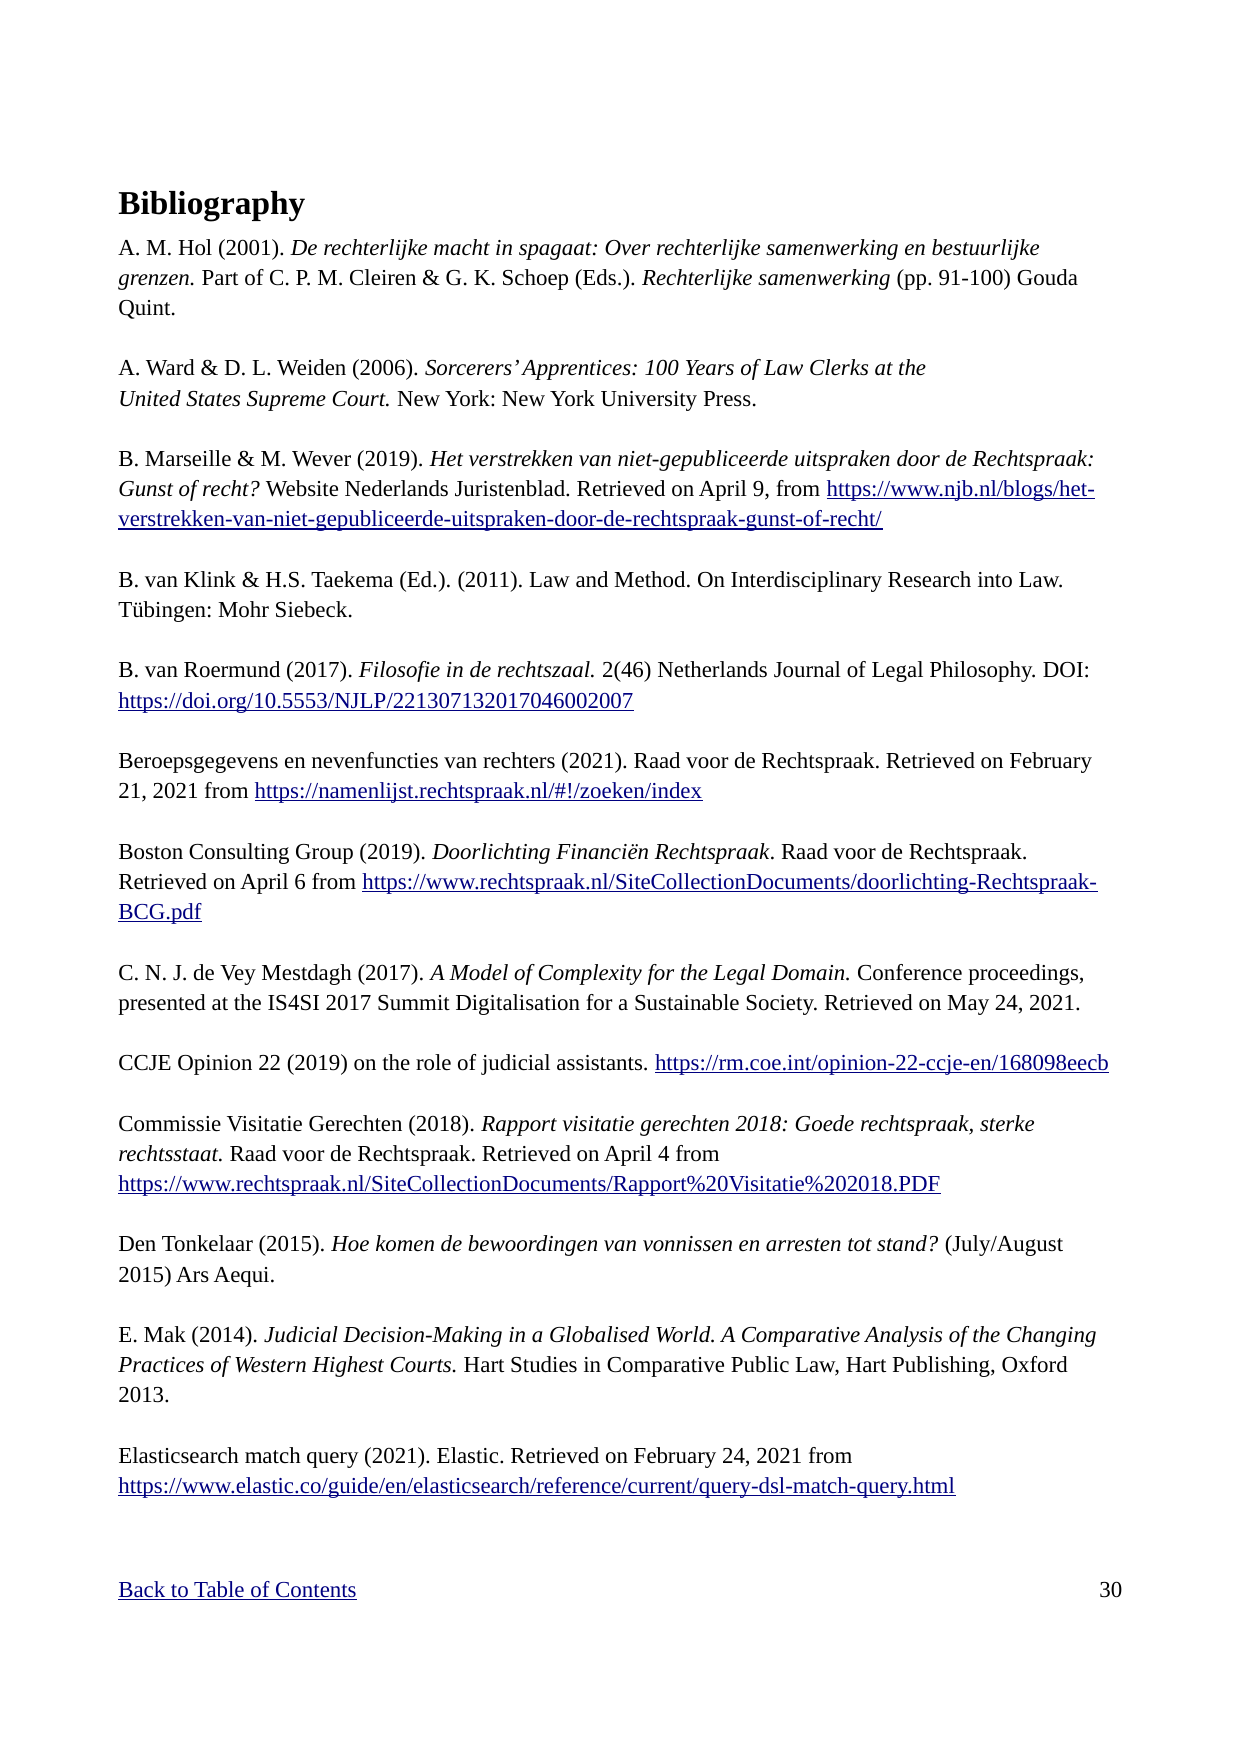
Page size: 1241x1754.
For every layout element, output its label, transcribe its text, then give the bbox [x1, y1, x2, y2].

text E. Mak (2014). Judicial Decision-Making in a Globalised World. A Comparative Analysis of the Changing Practices of Western Highest Courts. Hart Studies in Comparative Public Law, Hart Publishing, Oxford 2013. [118, 1321, 1122, 1408]
text Elasticsearch match query (2021). Elastic. Retrieved on February 24, 2021 from https://www.elastic.co/guide/en/elasticsearch/reference/current/query-dsl-match-query.html [118, 1442, 1122, 1498]
text United States Supreme Court. New York: New York University Press. [118, 384, 1122, 411]
text A. Ward & D. L. Weiden (2006). Sorcerers’ Apprentices: 100 Years of Law Clerks at the [118, 354, 1122, 381]
text Quint. [118, 294, 1122, 320]
text Beroepsgegevens en nevenfuncties van rechters (2021). Raad voor de Rechtspraak. Retrieved on February 21, 2021 from https://namenlijst.rechtspraak.nl/#!/zoeken/index [118, 747, 1122, 804]
text B. van Klink & H.S. Taekema (Ed.). (2011). Law and Method. On Interdisciplinary Research into Law. Tübingen: Mohr Siebeck. [118, 566, 1122, 622]
text B. Marseille & M. Wever (2019). Het verstrekken van niet-gepubliceerde uitspraken door de Rechtspraak: Gunst of recht? Website Nederlands Juristenblad. Retrieved on April 9, from https://www.njb.nl/blogs/het-verstrekken-van-niet-gepubliceerde-uitspraken-door-de-rechtspraak-gunst-of-recht/ [118, 445, 1122, 532]
text C. N. J. de Vey Mestdagh (2017). A Model of Complexity for the Legal Domain. Conference proceedings, presented at the IS4SI 2017 Summit Digitalisation for a Sustainable Society. Retrieved on May 24, 2021. [118, 958, 1122, 1015]
text grenzen. Part of C. P. M. Cleiren & G. K. Schoep (Eds.). Rechterlijke samenwerking (pp. 91-100) Gouda [118, 264, 1122, 290]
subtitle Bibliography [118, 184, 1122, 222]
text Den Tonkelaar (2015). Hoe komen de bewoordingen van vonnissen en arresten tot stand? (July/August 2015) Ars Aequi. [118, 1230, 1122, 1287]
text B. van Roermund (2017). Filosofie in de rechtszaal. 2(46) Netherlands Journal of Legal Philosophy. DOI: https://doi.org/10.5553/NJLP/221307132017046002007 [118, 656, 1122, 713]
text CCJE Opinion 22 (2019) on the role of judicial assistants. https://rm.coe.int/opinion-22-ccje-en/168098eecb [118, 1049, 1122, 1076]
text A. M. Hol (2001). De rechterlijke macht in spagaat: Over rechterlijke samenwerking en bestuurlijke [118, 233, 1122, 260]
text Commissie Visitatie Gerechten (2018). Rapport visitatie gerechten 2018: Goede rechtspraak, sterke rechtsstaat. Raad voor de Rechtspraak. Retrieved on April 4 from https://www.rechtspraak.nl/SiteCollectionDocuments/Rapport%20Visitatie%202018.PDF [118, 1109, 1122, 1196]
text Boston Consulting Group (2019). Doorlichting Financiën Rechtspraak. Raad voor de Rechtspraak. Retrieved on April 6 from https://www.rechtspraak.nl/SiteCollectionDocuments/doorlichting-Rechtspraak-BCG.pdf [118, 838, 1122, 924]
